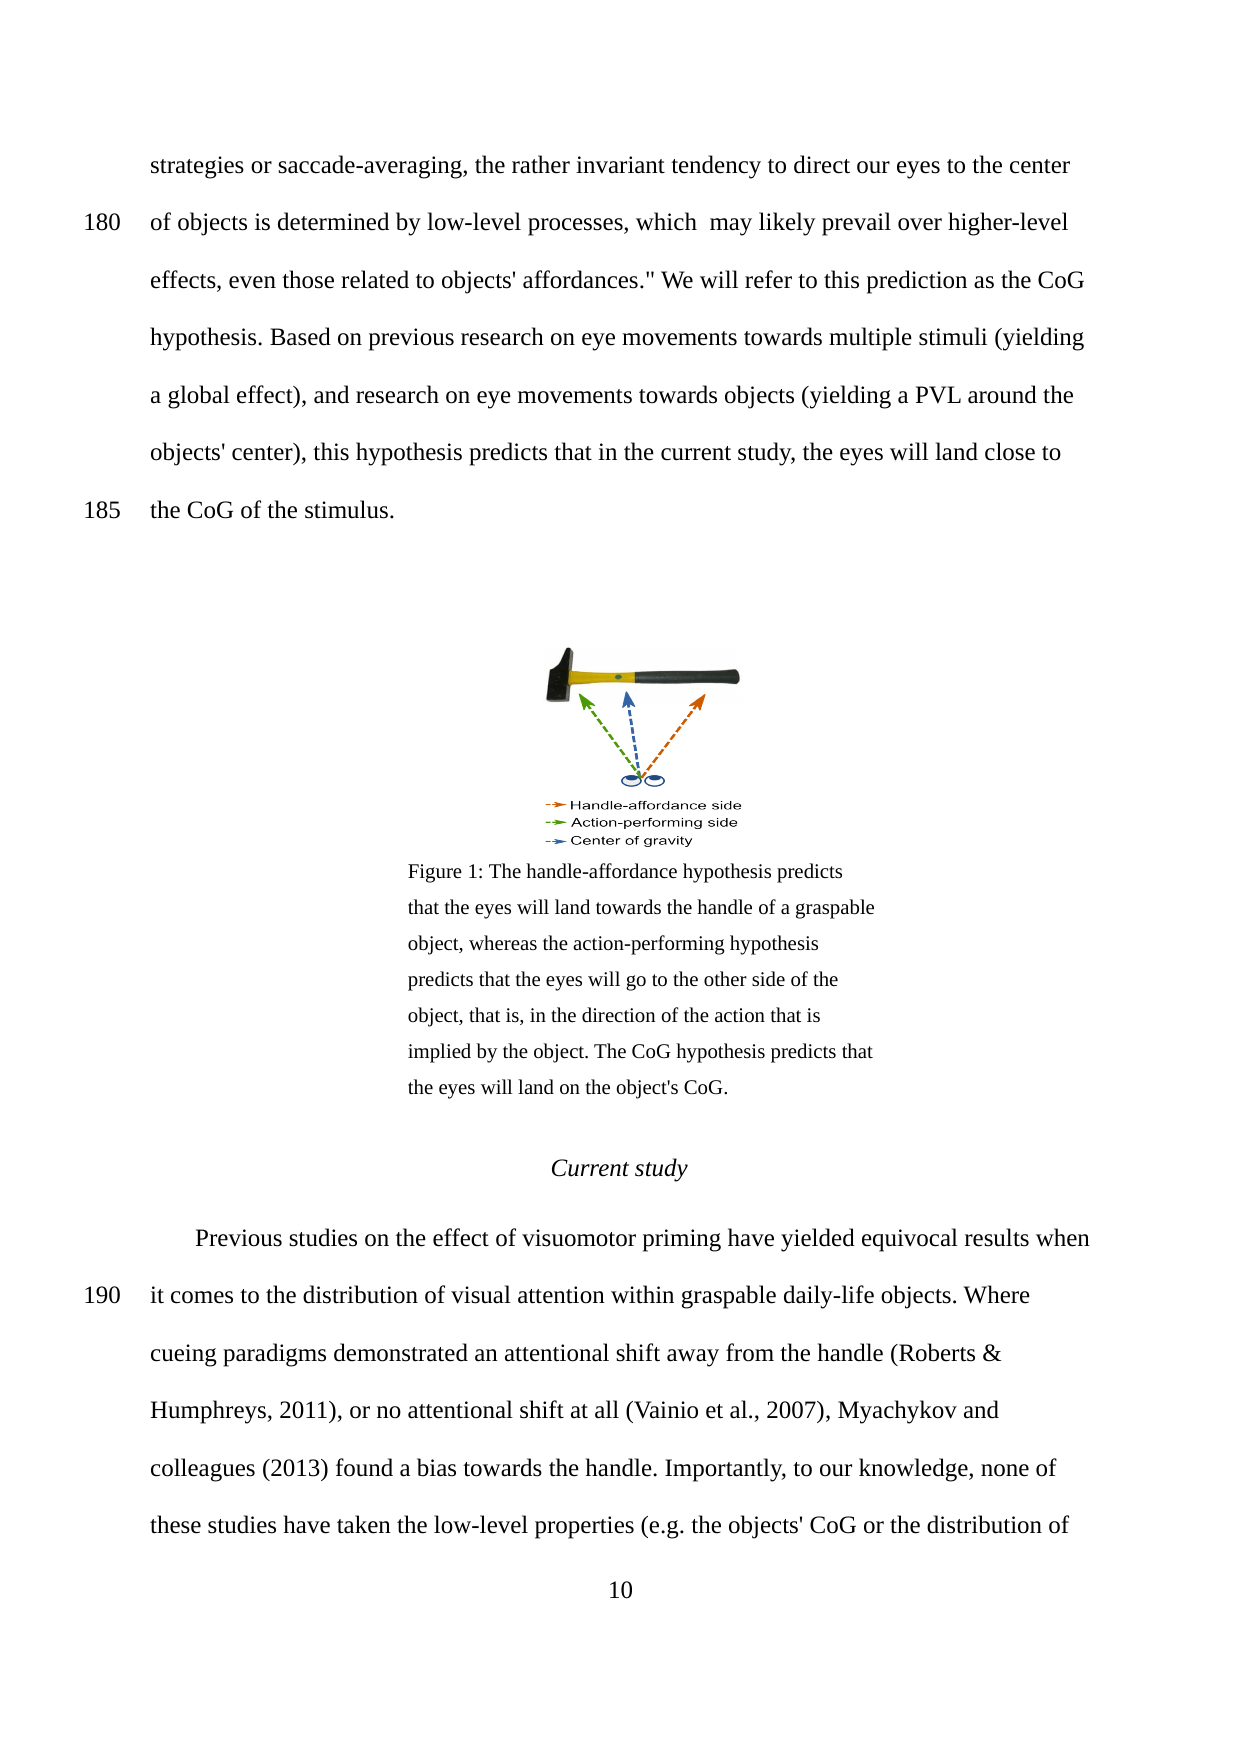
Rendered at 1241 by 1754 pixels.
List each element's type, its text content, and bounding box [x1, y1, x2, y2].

text Previous studies on the effect of visuomotor priming have yielded equivocal results when it comes to the distribution of visual attention within graspable daily-life objects. Where cueing paradigms demonstrated an attentional shift away from the handle (Roberts & Humphreys, 2011), or no attentional shift at all (Vainio et al., 2007), Myachykov and colleagues (2013) found a bias towards the handle. Importantly, to our knowledge, none of these studies have taken the low-level properties (e.g. the objects' CoG or the distribution of [150, 1223, 1091, 1539]
text Figure 1: The handle-affordance hypothesis predicts that the eyes will land towards the handle of a graspable object, whereas the action-performing hypothesis predicts that the eyes will go to the other side of the object, that is, in the direction of the action that is implied by the object. The CoG hypothesis predicts that the eyes will land on the object's CoG. [408, 647, 878, 1099]
subtitle Current study [150, 1153, 1091, 1182]
text strategies or saccade-averaging, the rather invariant tendency to direct our eyes to the center of objects is determined by low-level processes, which may likely prevail over higher-level effects, even those related to objects' affordances." We will refer to this prediction as the CoG hypothesis. Based on previous research on eye movements towards multiple stimuli (yielding a global effect), and research on eye movements towards objects (yielding a PVL around the objects' center), this hypothesis predicts that in the current study, the eyes will land close to the CoG of the stimulus. [150, 150, 1091, 524]
picture [543, 647, 743, 847]
